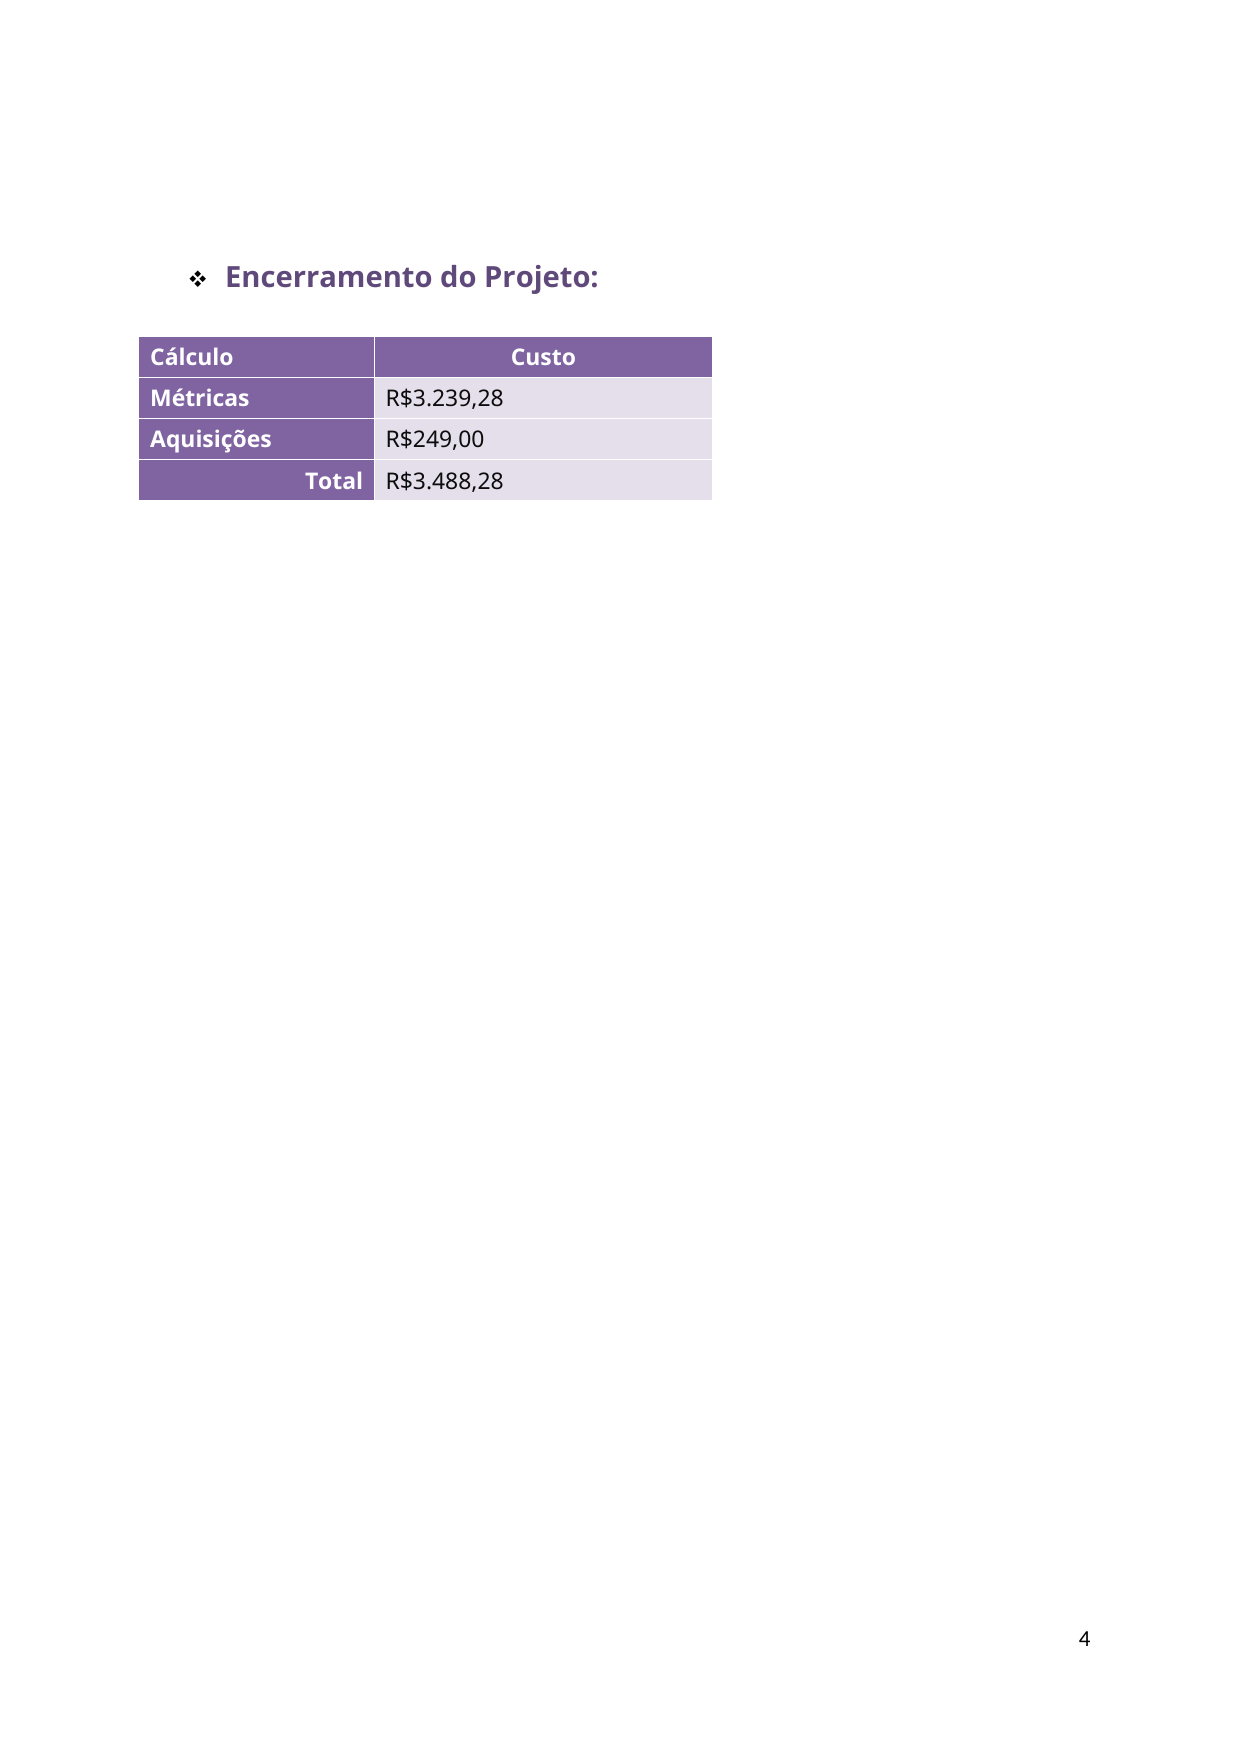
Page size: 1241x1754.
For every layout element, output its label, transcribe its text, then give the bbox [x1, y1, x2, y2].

table_cell Métricas [139, 378, 374, 418]
table_header Cálculo [139, 337, 374, 377]
table_cell R$3.239,28 [375, 378, 712, 418]
table_header Custo [375, 337, 712, 377]
list Encerramento do Projeto: [187, 256, 1090, 296]
table_cell Total [139, 460, 374, 500]
table_cell R$249,00 [375, 419, 712, 459]
table_cell Aquisições [139, 419, 374, 459]
table_cell R$3.488,28 [375, 460, 712, 500]
